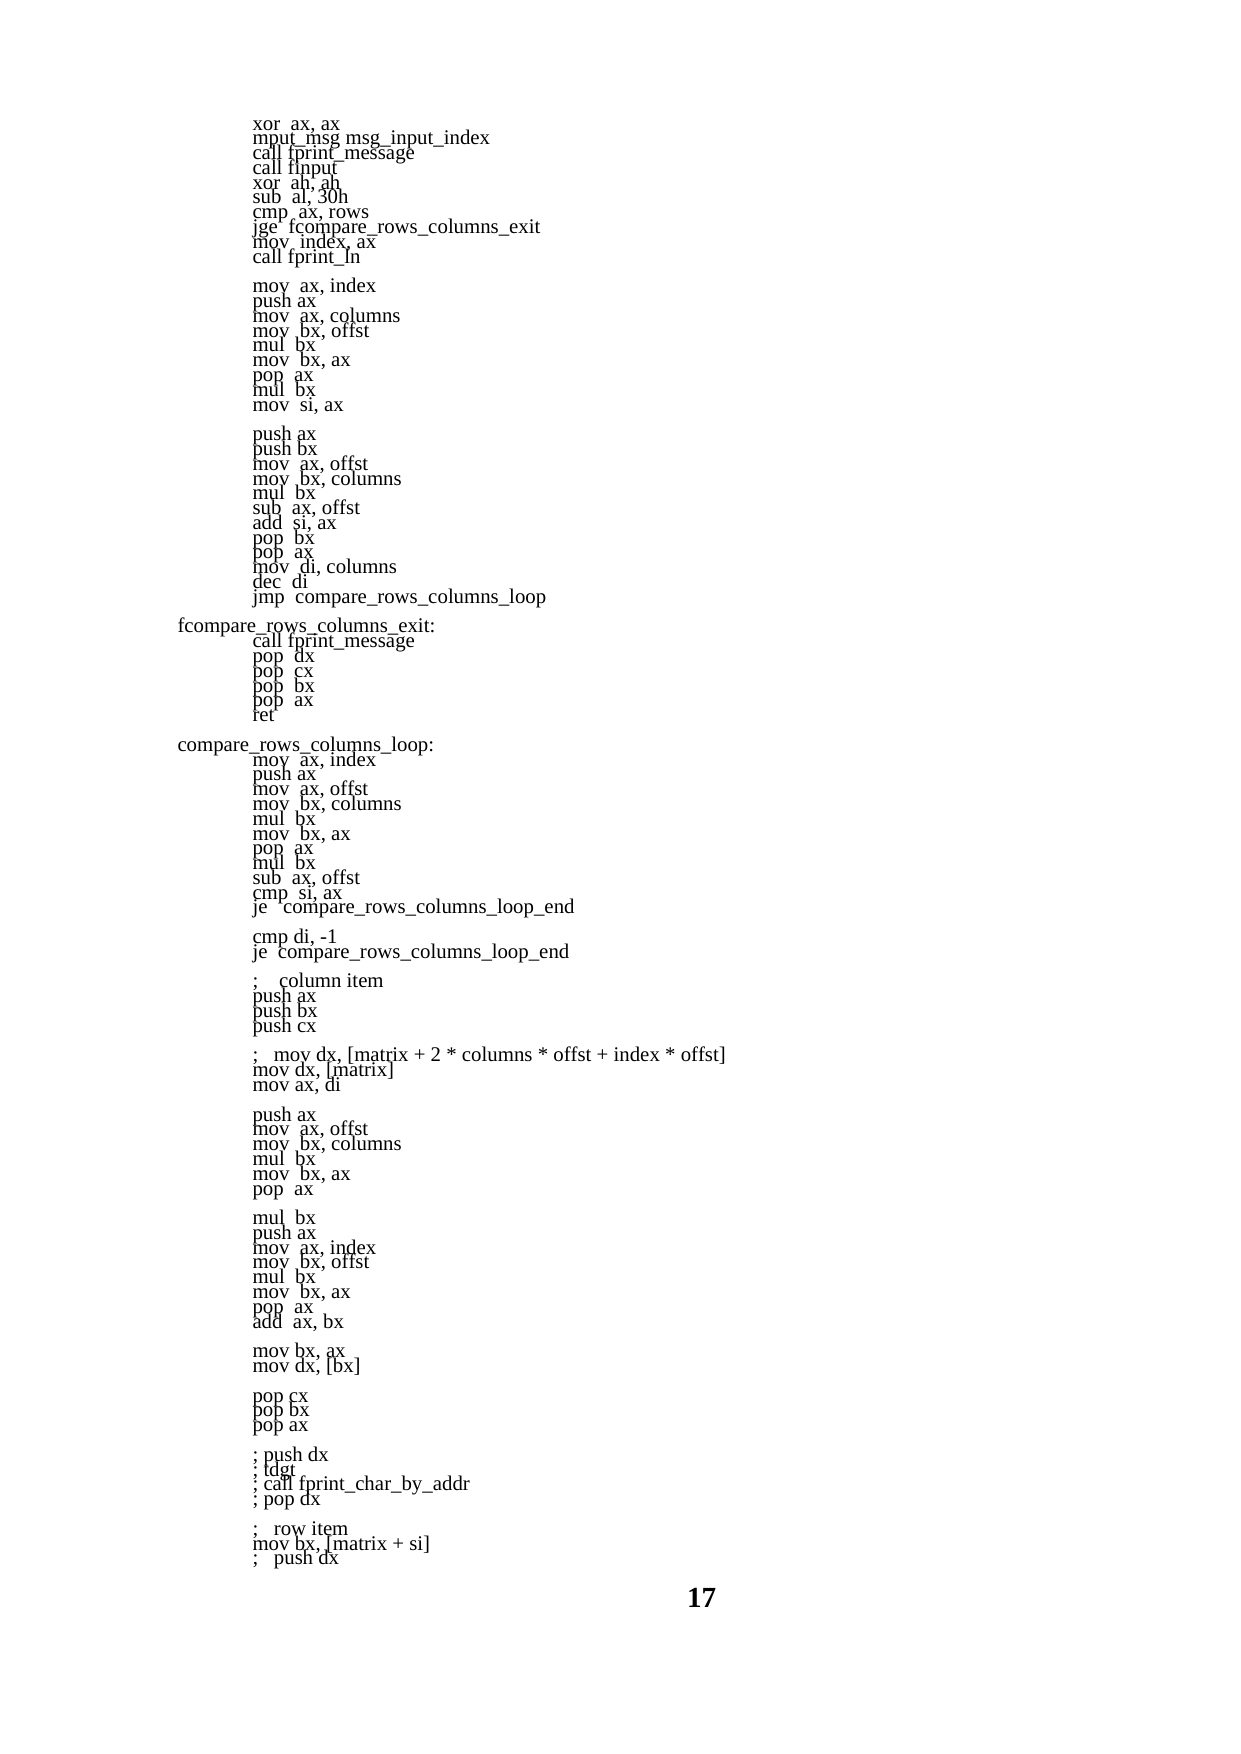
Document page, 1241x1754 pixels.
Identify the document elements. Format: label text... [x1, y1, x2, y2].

text pop bx [255, 1405, 275, 1420]
text mov bx, offst [177, 325, 1152, 340]
text xor ah, ah [177, 177, 303, 192]
text dec di [177, 577, 1152, 591]
text mul bx [177, 1153, 1152, 1168]
text mov bx, offst [177, 1257, 1152, 1272]
text pop bx [177, 1405, 254, 1420]
text fcompare_rows_columns_exit: [177, 621, 1152, 636]
text cmp di, -1 [177, 932, 1152, 946]
text call fprint_message [291, 636, 1152, 651]
text pop ax [177, 695, 254, 710]
text push cx [177, 1020, 1152, 1035]
text mput_msg msg_input_index [177, 133, 1152, 148]
text push bx [177, 1006, 1152, 1020]
text ret [177, 710, 1152, 724]
text pop bx [177, 680, 1152, 695]
text push ax [177, 1109, 1152, 1124]
text mov di, columns [177, 562, 1152, 577]
text call fprint_message [177, 636, 296, 651]
text pop ax [177, 369, 1152, 384]
text pop cx [177, 1390, 1152, 1405]
text mov dx, [bx] [329, 1361, 357, 1375]
text mov dx, [matrix] [392, 1065, 1152, 1079]
text cmp si, ax [177, 887, 1152, 902]
text push ax [177, 1227, 1152, 1242]
text sub al, 30h [177, 192, 1152, 207]
text add ax, bx [177, 1316, 1152, 1331]
text pop ax [177, 547, 254, 562]
text add si, ax [177, 517, 1152, 532]
text pop ax [255, 547, 275, 562]
text mov ax, offst [177, 1124, 1152, 1139]
text mul bx [177, 858, 1152, 872]
text ; push dx [177, 1449, 1152, 1464]
text mov dx, [bx] [177, 1361, 328, 1375]
text cmp ax, rows [177, 207, 1152, 222]
text call fprint_message [291, 148, 1152, 162]
text mov bx, ax [177, 1346, 1152, 1361]
text mul bx [177, 340, 1152, 355]
text mov bx, ax [177, 1287, 1152, 1301]
text push ax [177, 429, 1152, 443]
text mov si, ax [177, 399, 1152, 414]
text push ax [177, 991, 1152, 1006]
text ; push dx [177, 1553, 1152, 1568]
text mov ax, offst [177, 458, 1152, 473]
text mov index, ax [177, 236, 1152, 251]
text pop ax [255, 695, 275, 710]
text mov bx, [matrix + si] [329, 1538, 427, 1553]
text xor ah, ah [330, 177, 1152, 192]
text je compare_rows_columns_loop_end [177, 946, 1152, 961]
text call fprint_message [177, 148, 293, 162]
text pop ax [276, 695, 1152, 710]
text mov dx, [matrix] [329, 1065, 391, 1079]
text push ax [177, 296, 1152, 310]
text call fprint_ln [291, 251, 1152, 266]
text mov dx, [matrix] [177, 1065, 328, 1079]
text call finput [177, 162, 1152, 177]
text push bx [177, 443, 1152, 458]
text mov ax, offst [177, 784, 1152, 798]
text mul bx [177, 488, 1152, 503]
text xor ah, ah [302, 177, 331, 192]
text je compare_rows_columns_loop_end [177, 902, 1152, 917]
text mul bx [177, 1272, 1152, 1287]
text pop dx [177, 651, 1152, 665]
text mul bx [177, 1213, 1152, 1227]
text sub ax, offst [177, 872, 1152, 887]
text push ax [177, 769, 1152, 784]
text mov bx, ax [177, 828, 1152, 843]
text mov bx, ax [177, 355, 1152, 369]
text ; call fprint_char_by_addr [177, 1479, 307, 1494]
text mul bx [177, 813, 1152, 828]
text pop ax [177, 1420, 1152, 1434]
text jge fcompare_rows_columns_exit [177, 222, 1152, 236]
text sub ax, offst [177, 503, 1152, 517]
text xor ax, ax [177, 118, 1152, 133]
text pop ax [177, 1301, 1152, 1316]
text ; tdgt [177, 1464, 1152, 1479]
text mov dx, [bx] [358, 1361, 1152, 1375]
text pop bx [177, 532, 1152, 547]
text pop ax [177, 843, 1152, 858]
text mov bx, columns [177, 1139, 1152, 1153]
text ; column item [177, 976, 1152, 991]
text mov ax, columns [177, 310, 354, 325]
text call fprint_ln [177, 251, 296, 266]
text mov ax, index [177, 1242, 353, 1257]
text pop ax [276, 547, 1152, 562]
text mov bx, columns [177, 798, 1152, 813]
text mov bx, [matrix + si] [177, 1538, 328, 1553]
text pop bx [276, 1405, 1152, 1420]
text ; mov dx, [matrix + 2 * columns * offst + index * offst] [177, 1050, 1152, 1065]
text mov ax, di [177, 1079, 1152, 1094]
text mul bx [177, 384, 1152, 399]
text mov ax, index [177, 754, 1152, 769]
text mov ax, index [177, 281, 1152, 296]
text mov ax, columns [353, 310, 1152, 325]
text jmp compare_rows_columns_loop [177, 591, 1152, 606]
text mov bx, [matrix + si] [428, 1538, 1152, 1553]
text pop cx [177, 665, 1152, 680]
text ; pop dx [177, 1494, 1152, 1508]
text mov ax, index [352, 1242, 1152, 1257]
text pop ax [177, 1183, 1152, 1198]
text compare_rows_columns_loop: [177, 739, 1152, 754]
text ; row item [177, 1523, 1152, 1538]
text mov bx, columns [177, 473, 1152, 488]
text mov bx, ax [177, 1168, 1152, 1183]
text ; call fprint_char_by_addr [302, 1479, 1152, 1494]
